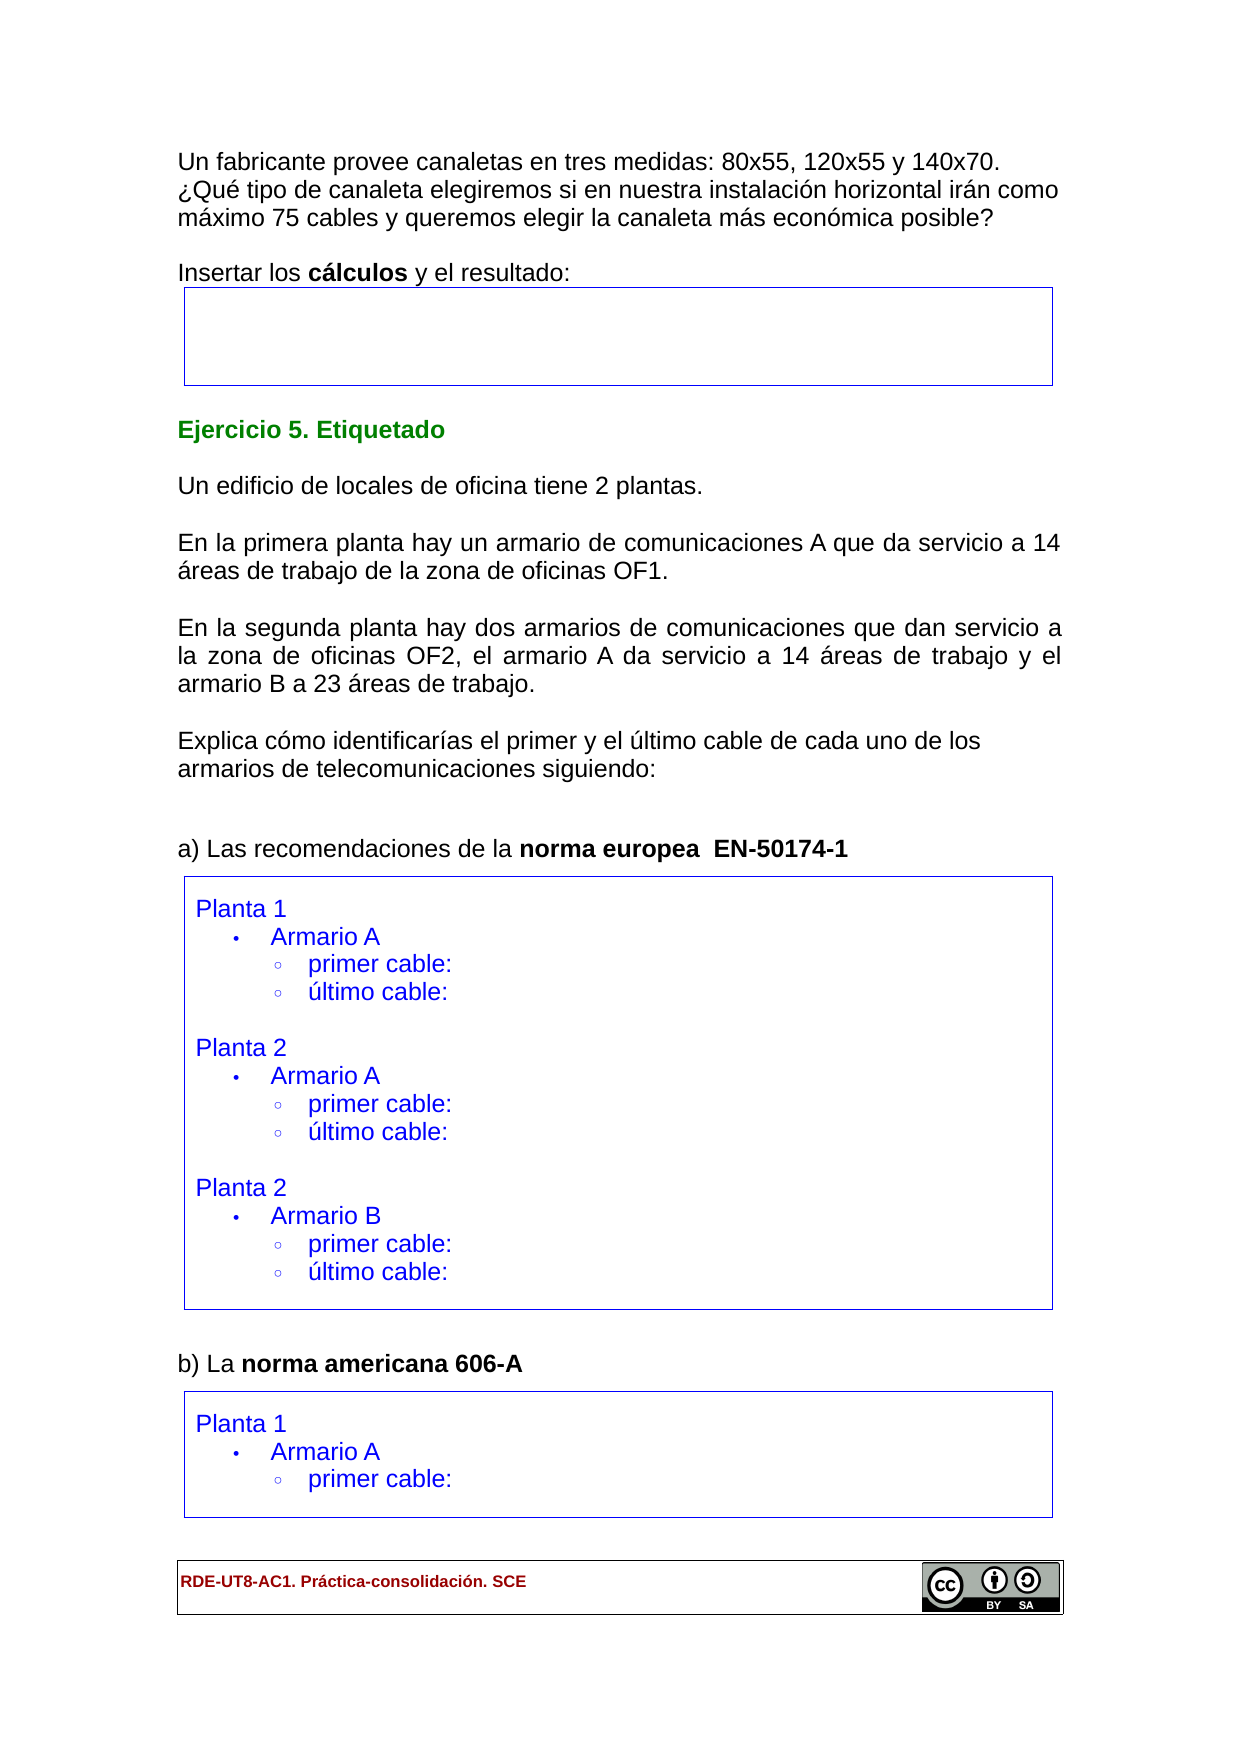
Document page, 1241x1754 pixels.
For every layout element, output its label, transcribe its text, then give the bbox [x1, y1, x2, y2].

text Insertar los cálculos y el resultado: [177, 259, 1063, 287]
text En la segunda planta hay dos armarios de comunicaciones que dan servicio a la zona de oficinas OF2, el armario A da servicio a 14 áreas de trabajo y el armario B a 23 áreas de trabajo. [177, 613, 1063, 697]
picture [922, 1562, 1060, 1612]
text Un edificio de locales de oficina tiene 2 plantas. [177, 471, 1063, 499]
text b) La norma americana 606-A [177, 1350, 1063, 1378]
text Ejercicio 5. Etiquetado [177, 416, 1063, 443]
table_header [185, 288, 1052, 385]
list Un fabricante provee canaletas en tres medidas: 80x55, 120x55 y 140x70. ¿Qué tipo de canaleta elegiremos si en nuestra instalación horizontal irán como máximo 75 cables y queremos elegir la canaleta más económica posible? [177, 148, 1063, 231]
text En la primera planta hay un armario de comunicaciones A que da servicio a 14 áreas de trabajo de la zona de oficinas OF1. [177, 528, 1063, 584]
text Explica cómo identificarías el primer y el último cable de cada uno de los armarios de telecomunicaciones siguiendo: [177, 726, 1063, 782]
table_header Planta 1 Armario A primer cable: último cable: Planta 2 Armario A primer cable: último cable: Planta 2 Armario B primer cable: último cable: [185, 1392, 1052, 1517]
text a) Las recomendaciones de la norma europea EN-50174-1 [177, 835, 1063, 863]
table_header Planta 1 Armario A primer cable: último cable: Planta 2 Armario A primer cable: último cable: Planta 2 Armario B primer cable: último cable: [185, 877, 1052, 1309]
